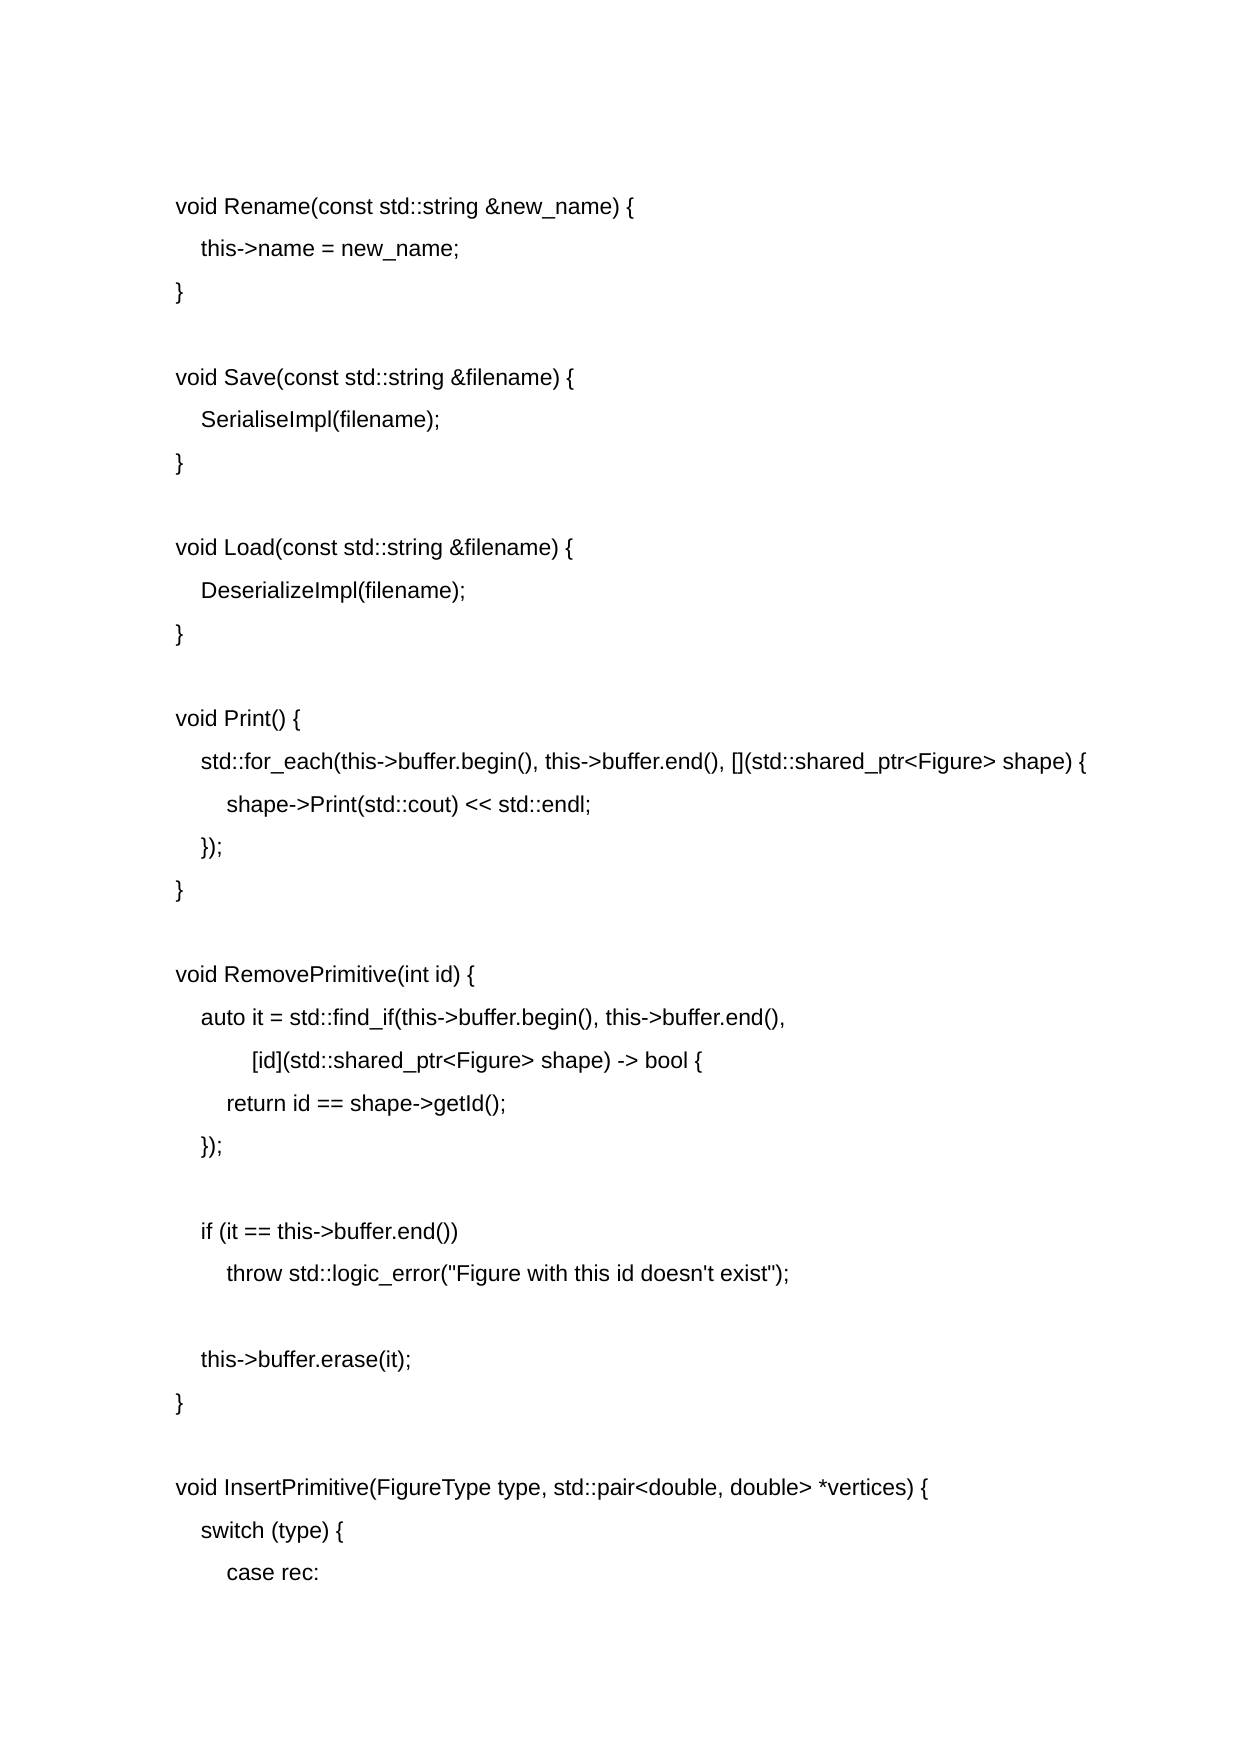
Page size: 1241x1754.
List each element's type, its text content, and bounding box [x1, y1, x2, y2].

text }); [150, 1132, 1090, 1159]
text void InsertPrimitive(FigureType type, std::pair<double, double> *vertices) { [150, 1474, 1090, 1500]
text this->buffer.erase(it); [150, 1346, 1090, 1372]
text } [150, 876, 1090, 902]
text }); [150, 833, 1090, 860]
text void Load(const std::string &filename) { [150, 534, 1090, 561]
text } [150, 1388, 1090, 1415]
text auto it = std::find_if(this->buffer.begin(), this->buffer.end(), [150, 1004, 1090, 1031]
text this->name = new_name; [150, 235, 1090, 262]
text return id == shape->getId(); [150, 1089, 1090, 1116]
text } [150, 278, 1090, 304]
text void RemovePrimitive(int id) { [150, 961, 1090, 988]
text void Rename(const std::string &new_name) { [150, 193, 1090, 219]
text void Print() { [150, 705, 1090, 732]
text void Save(const std::string &filename) { [150, 363, 1090, 390]
text case rec: [150, 1559, 1090, 1586]
text } [150, 449, 1090, 475]
text DeserializeImpl(filename); [150, 577, 1090, 603]
text SerialiseImpl(filename); [150, 406, 1090, 433]
text shape->Print(std::cout) << std::endl; [150, 791, 1090, 817]
text if (it == this->buffer.end()) [150, 1218, 1090, 1244]
text throw std::logic_error("Figure with this id doesn't exist"); [150, 1260, 1090, 1287]
text std::for_each(this->buffer.begin(), this->buffer.end(), [](std::shared_ptr<Figure> shape) { [150, 748, 1090, 774]
text } [150, 620, 1090, 646]
text [id](std::shared_ptr<Figure> shape) -> bool { [150, 1047, 1090, 1073]
text switch (type) { [150, 1517, 1090, 1543]
